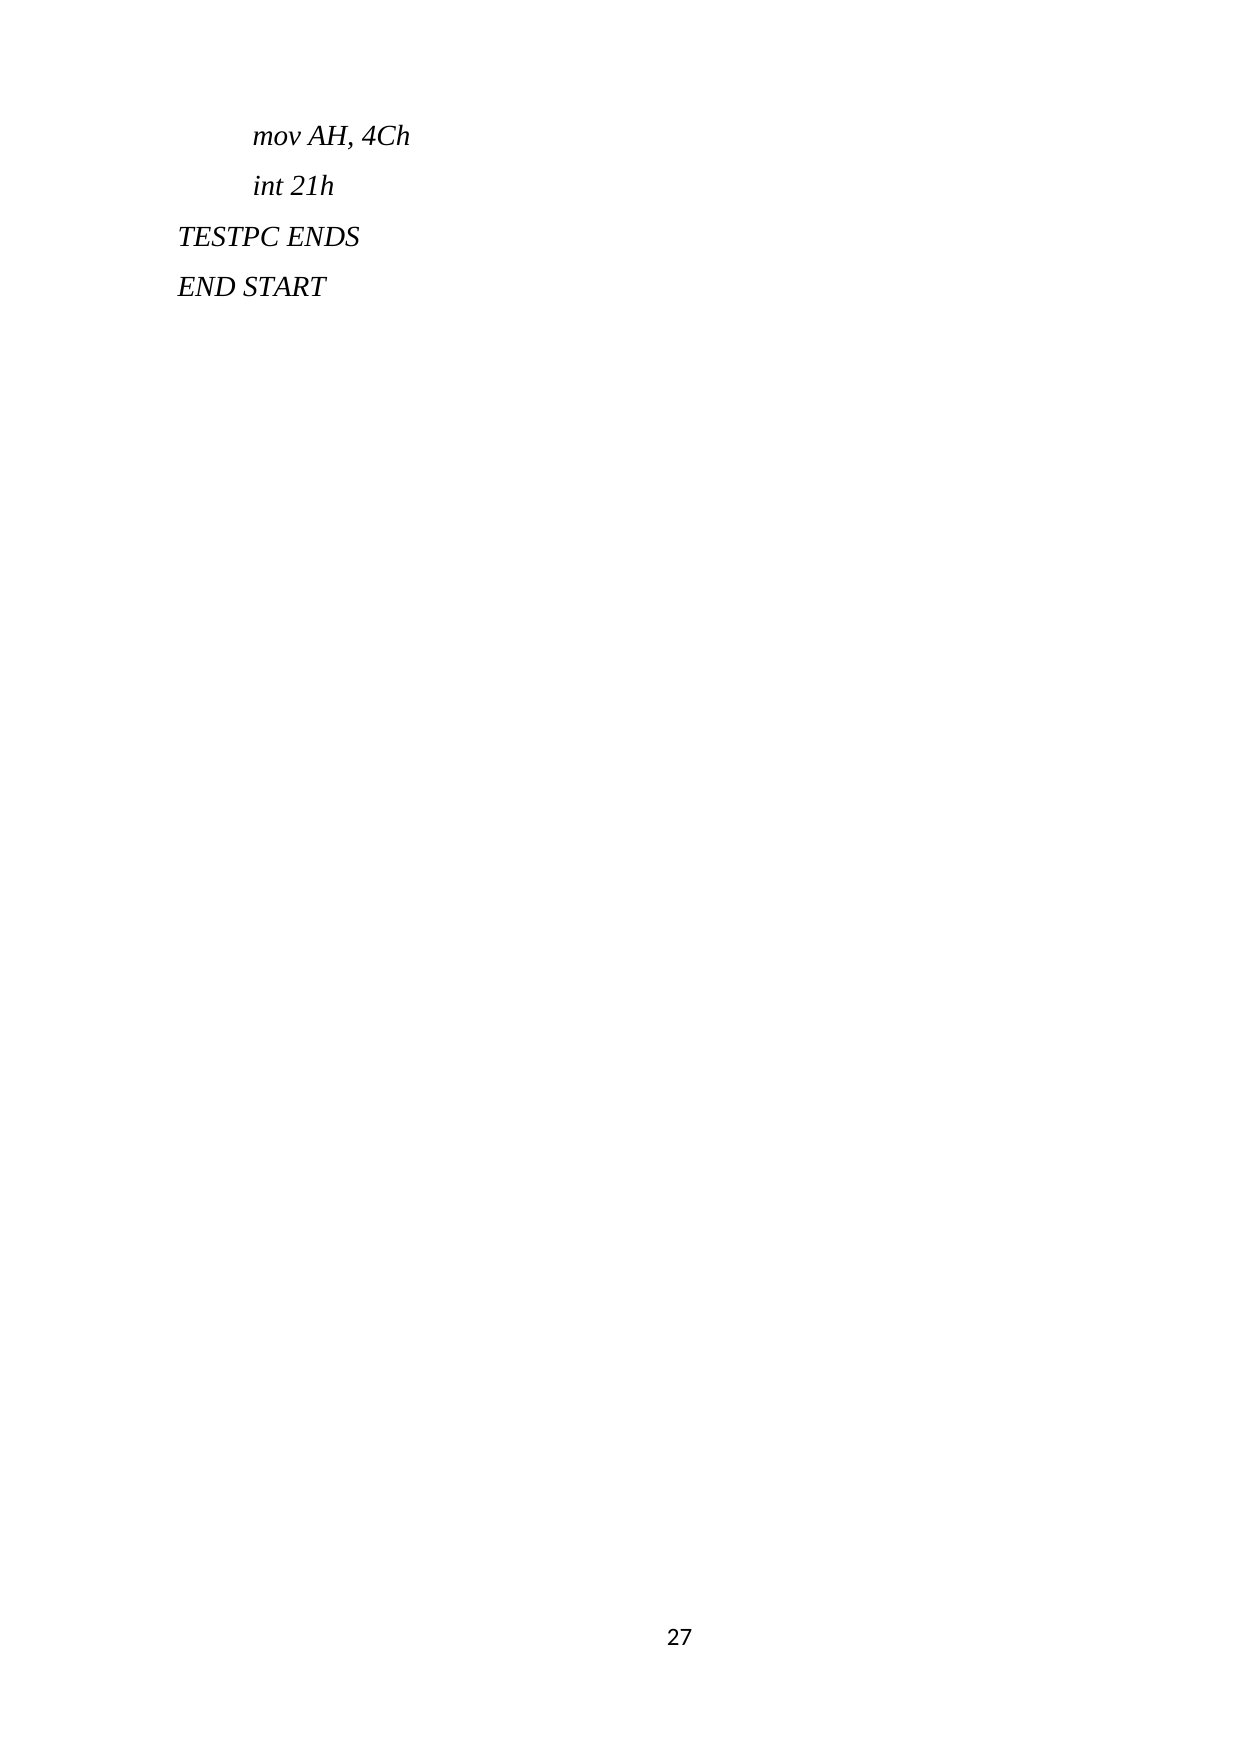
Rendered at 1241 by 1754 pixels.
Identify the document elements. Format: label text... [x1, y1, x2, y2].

text END START [177, 269, 1181, 303]
text TESTPC ENDS [177, 219, 1181, 252]
text int 21h [177, 168, 1181, 202]
text mov AH, 4Ch [177, 118, 1181, 152]
